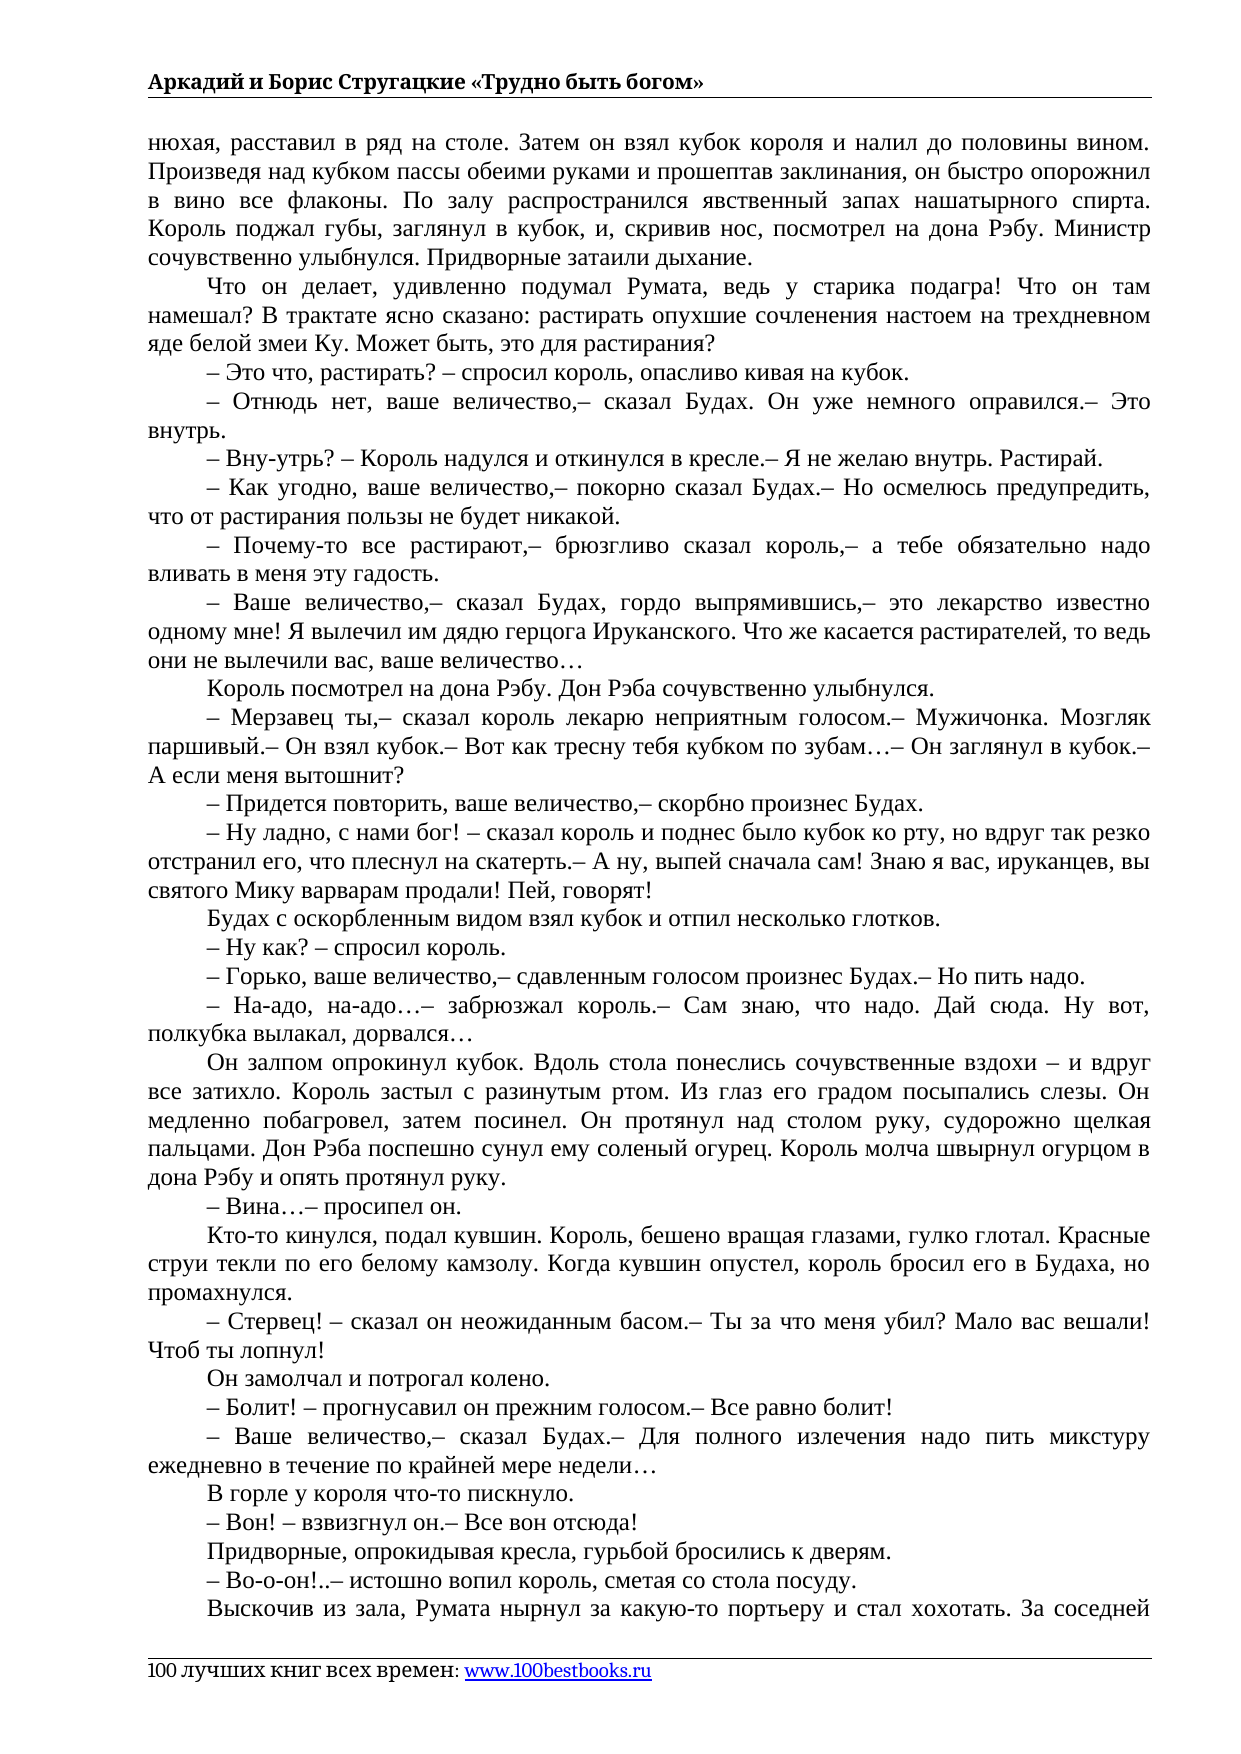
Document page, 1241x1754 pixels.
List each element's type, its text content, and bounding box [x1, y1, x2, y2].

text – Вон! – взвизгнул он.– Все вон отсюда! [148, 1507, 1152, 1536]
text Он залпом опрокинул кубок. Вдоль стола понеслись сочувственные вздохи – и вдруг все затихло. Король застыл с разинутым ртом. Из глаз его градом посыпались слезы. Он медленно побагровел, затем посинел. Он протянул над столом руку, судорожно щелкая пальцами. Дон Рэба поспешно сунул ему соленый огурец. Король молча швырнул огурцом в дона Рэбу и опять протянул руку. [148, 1047, 1152, 1191]
text – Ваше величество,– сказал Будах.– Для полного излечения надо пить микстуру ежедневно в течение по крайней мере недели… [148, 1421, 1152, 1478]
text – Это что, растирать? – спросил король, опасливо кивая на кубок. [148, 357, 1152, 386]
text – Мерзавец ты,– сказал король лекарю неприятным голосом.– Мужичонка. Мозгляк паршивый.– Он взял кубок.– Вот как тресну тебя кубком по зубам…– Он заглянул в кубок.– А если меня вытошнит? [148, 702, 1152, 788]
text – Болит! – прогнусавил он прежним голосом.– Все равно болит! [148, 1392, 1152, 1421]
text Выскочив из зала, Румата нырнул за какую-то портьеру и стал хохотать. За соседней [148, 1593, 1152, 1622]
text Король посмотрел на дона Рэбу. Дон Рэба сочувственно улыбнулся. [148, 673, 1152, 702]
text – Отнюдь нет, ваше величество,– сказал Будах. Он уже немного оправился.– Это внутрь. [148, 386, 1152, 443]
text – Как угодно, ваше величество,– покорно сказал Будах.– Но осмелюсь предупредить, что от растирания пользы не будет никакой. [148, 472, 1152, 530]
text нюхая, расставил в ряд на столе. Затем он взял кубок короля и налил до половины вином. Произведя над кубком пассы обеими руками и прошептав заклинания, он быстро опорожнил в вино все флаконы. По залу распространился явственный запах нашатырного спирта. Король поджал губы, заглянул в кубок, и, скривив нос, посмотрел на дона Рэбу. Министр сочувственно улыбнулся. Придворные затаили дыхание. [148, 127, 1152, 271]
text – Почему-то все растирают,– брюзгливо сказал король,– а тебе обязательно надо вливать в меня эту гадость. [148, 530, 1152, 587]
text – Придется повторить, ваше величество,– скорбно произнес Будах. [148, 788, 1152, 817]
text – На-адо, на-адо…– забрюзжал король.– Сам знаю, что надо. Дай сюда. Ну вот, полкубка вылакал, дорвался… [148, 990, 1152, 1047]
text – Стервец! – сказал он неожиданным басом.– Ты за что меня убил? Мало вас вешали! Чтоб ты лопнул! [148, 1306, 1152, 1363]
text Он замолчал и потрогал колено. [148, 1363, 1152, 1392]
text – Ну как? – спросил король. [148, 932, 1152, 961]
text Кто-то кинулся, подал кувшин. Король, бешено вращая глазами, гулко глотал. Красные струи текли по его белому камзолу. Когда кувшин опустел, король бросил его в Будаха, но промахнулся. [148, 1220, 1152, 1306]
text – Во-о-он!..– истошно вопил король, сметая со стола посуду. [148, 1565, 1152, 1593]
text Будах с оскорбленным видом взял кубок и отпил несколько глотков. [148, 903, 1152, 932]
text Придворные, опрокидывая кресла, гурьбой бросились к дверям. [148, 1536, 1152, 1565]
text Что он делает, удивленно подумал Румата, ведь у старика подагра! Что он там намешал? В трактате ясно сказано: растирать опухшие сочленения настоем на трехдневном яде белой змеи Ку. Может быть, это для растирания? [148, 271, 1152, 357]
text – Горько, ваше величество,– сдавленным голосом произнес Будах.– Но пить надо. [148, 961, 1152, 990]
text – Ваше величество,– сказал Будах, гордо выпрямившись,– это лекарство известно одному мне! Я вылечил им дядю герцога Ируканского. Что же касается растирателей, то ведь они не вылечили вас, ваше величество… [148, 587, 1152, 673]
text – Вина…– просипел он. [148, 1191, 1152, 1220]
text – Ну ладно, с нами бог! – сказал король и поднес было кубок ко рту, но вдруг так резко отстранил его, что плеснул на скатерть.– А ну, выпей сначала сам! Знаю я вас, ируканцев, вы святого Мику варварам продали! Пей, говорят! [148, 817, 1152, 903]
text – Вну-утрь? – Король надулся и откинулся в кресле.– Я не желаю внутрь. Растирай. [148, 443, 1152, 472]
text В горле у короля что-то пискнуло. [148, 1478, 1152, 1507]
